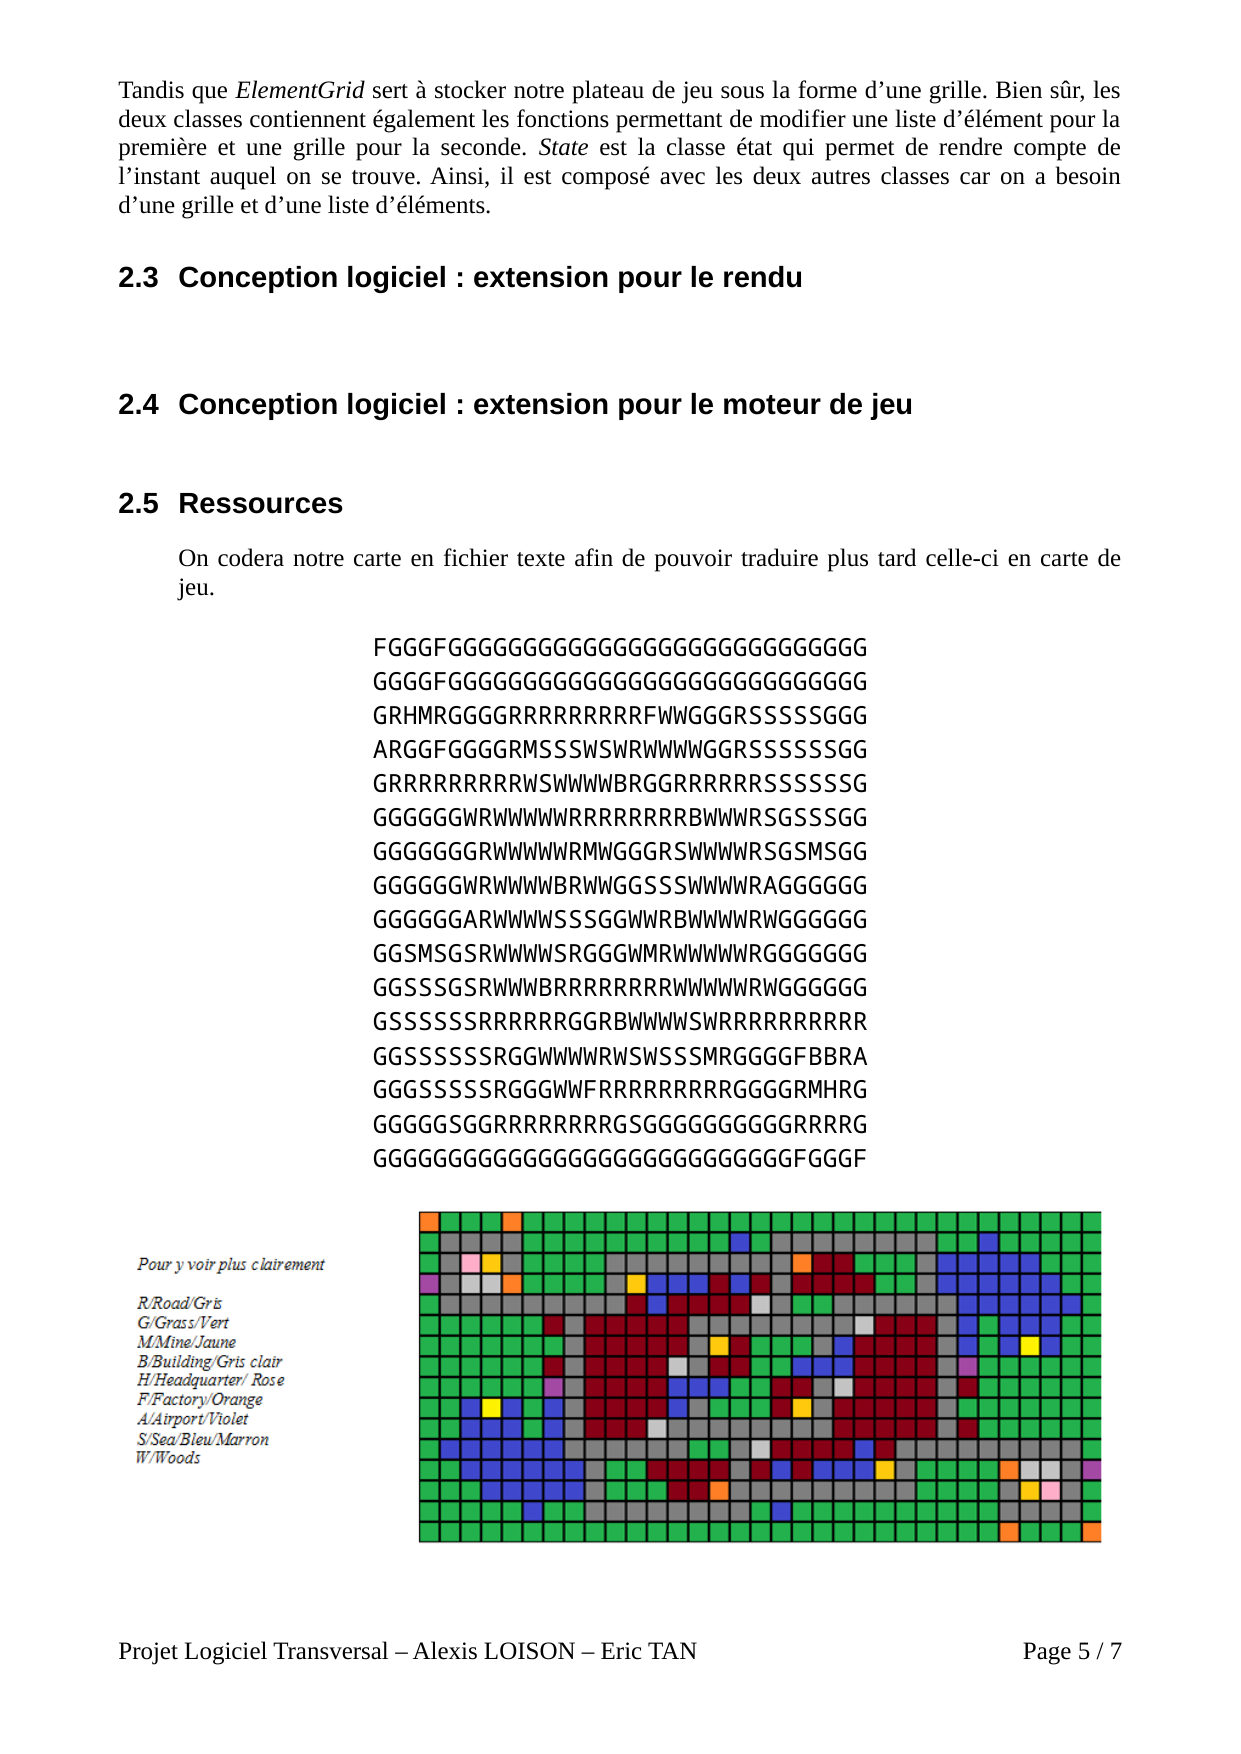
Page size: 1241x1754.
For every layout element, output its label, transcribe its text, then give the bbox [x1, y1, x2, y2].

text GGGGFGGGGGGGGGGGGGGGGGGGGGGGGGGGG [118, 663, 1122, 697]
text GGGGGGWRWWWWBRWWGGSSSWWWWRAGGGGGG [118, 868, 1122, 902]
text GGSMSGSRWWWWSRGGGWMRWWWWWRGGGGGGG [118, 936, 1122, 970]
text GGGGGGARWWWWSSSGGWWRBWWWWRWGGGGGG [118, 902, 1122, 936]
text GGGSSSSSRGGGWWFRRRRRRRRRGGGGRMHRG [118, 1072, 1122, 1106]
text GGGGGGGGGGGGGGGGGGGGGGGGGGGGFGGGF [118, 1140, 1122, 1174]
text GRHMRGGGGRRRRRRRRRFWWGGGRSSSSSGGG [118, 697, 1122, 732]
text Tandis que ElementGrid sert à stocker notre plateau de jeu sous la forme d’une grille. Bien sûr, les deux classes contiennent également les fonctions permettant de modifier une liste d’élément pour la première et une grille pour la seconde. State est la classe état qui permet de rendre compte de l’instant auquel on se trouve. Ainsi, il est composé avec les deux autres classes car on a besoin d’une grille et d’une liste d’éléments. [118, 75, 1122, 219]
text ARGGFGGGGRMSSSWSWRWWWWGGRSSSSSSGG [118, 732, 1122, 766]
subtitle Conception logiciel : extension pour le rendu [118, 260, 1122, 294]
text GGSSSGSRWWWBRRRRRRRRWWWWWRWGGGGGG [118, 970, 1122, 1004]
text GSSSSSSRRRRRRGGRBWWWWSWRRRRRRRRRR [118, 1004, 1122, 1038]
text GGGGGGWRWWWWWRRRRRRRRBWWWRSGSSSGG [118, 800, 1122, 834]
text On codera notre carte en fichier texte afin de pouvoir traduire plus tard celle-ci en carte de jeu. [178, 543, 1122, 601]
text GGSSSSSSRGGWWWWRWSWSSSMRGGGGFBBRA [118, 1038, 1122, 1072]
text GGGGGGGRWWWWWRMWGGGRSWWWWRSGSMSGG [118, 834, 1122, 868]
text GGGGGSGGRRRRRRRRGSGGGGGGGGGGRRRRG [118, 1106, 1122, 1140]
text GRRRRRRRRRWSWWWWBRGGRRRRRRSSSSSSG [118, 766, 1122, 800]
subtitle Ressources [118, 486, 1122, 519]
text FGGGFGGGGGGGGGGGGGGGGGGGGGGGGGGGG [118, 629, 1122, 663]
subtitle Conception logiciel : extension pour le moteur de jeu [118, 387, 1122, 421]
